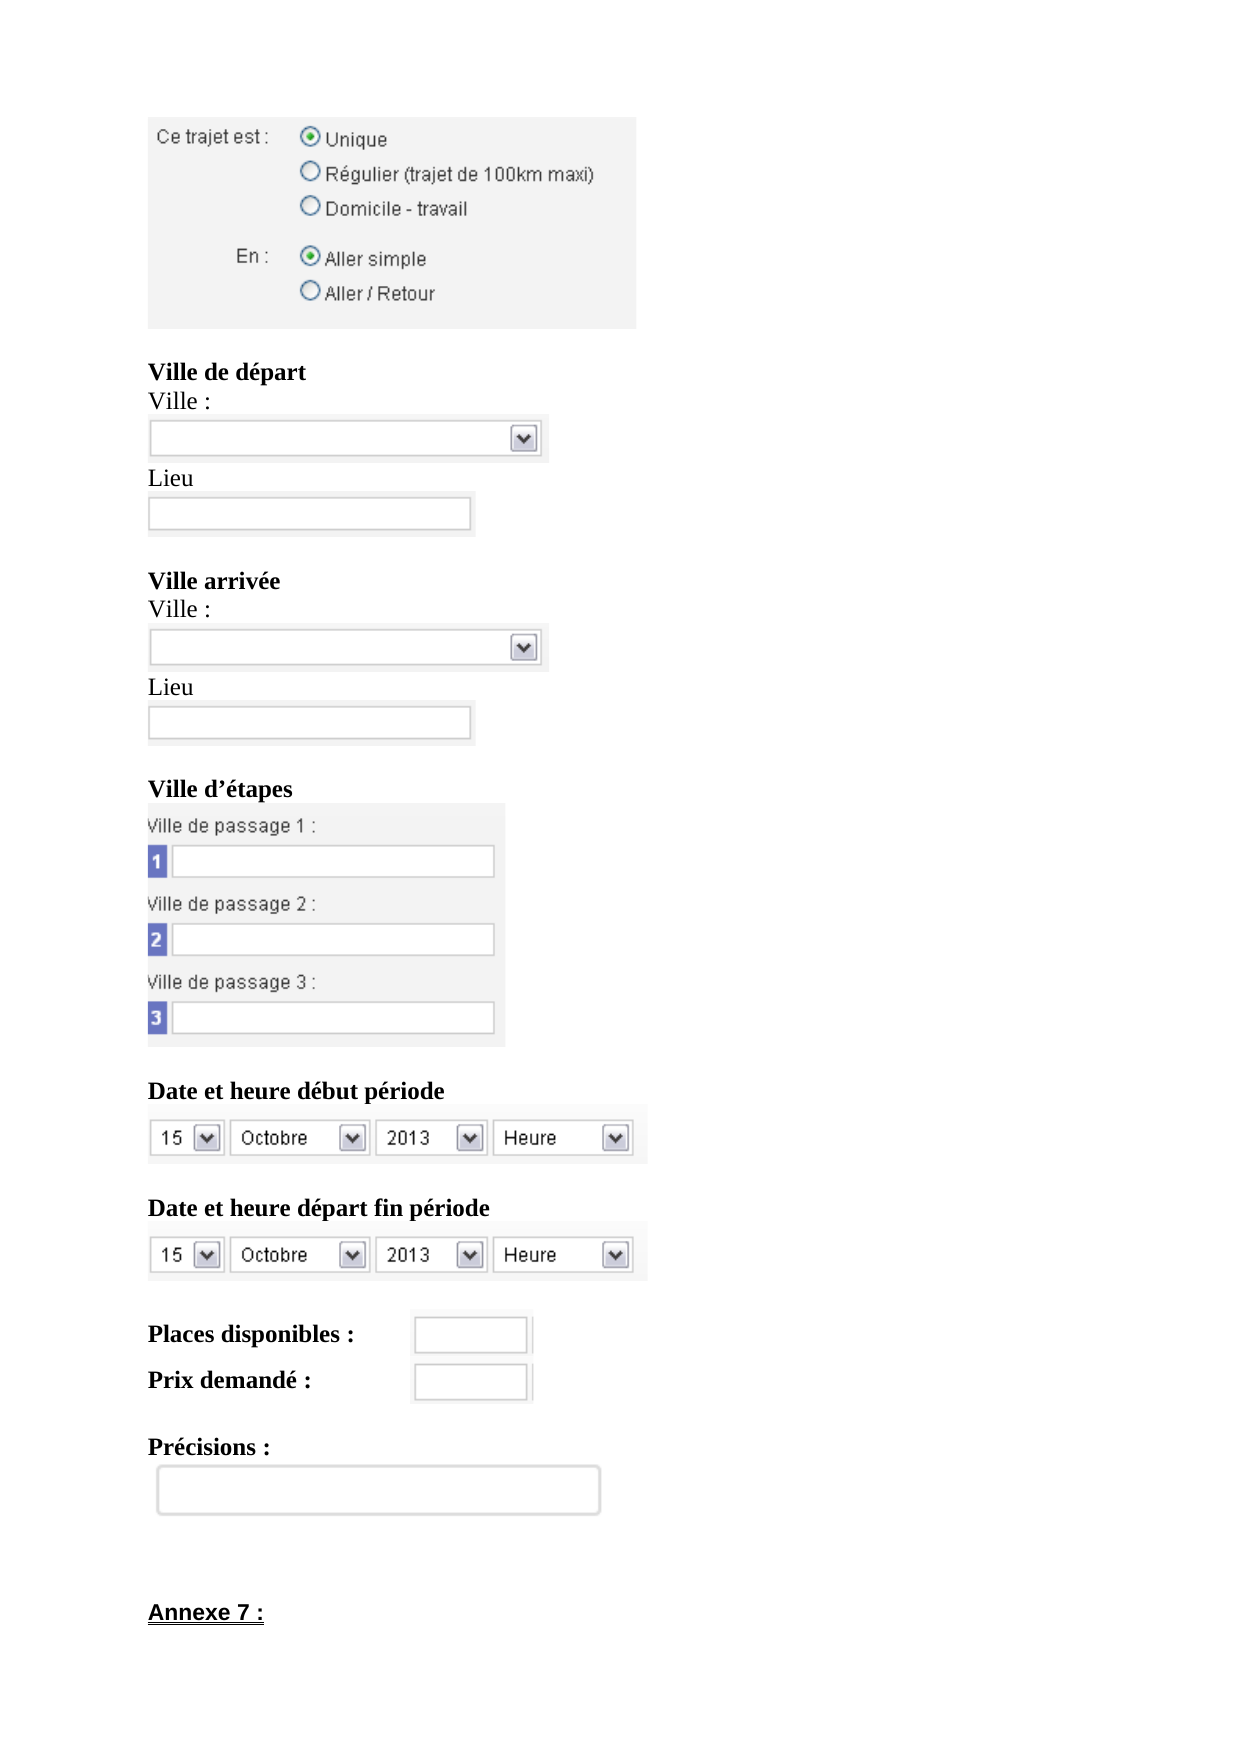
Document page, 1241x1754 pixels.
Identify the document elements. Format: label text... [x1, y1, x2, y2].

table_header Places disponibles : [136, 1310, 399, 1356]
text Lieu [148, 672, 1092, 701]
picture [147, 1221, 648, 1281]
picture [147, 803, 506, 1047]
text Annexe 7 : [148, 1599, 1092, 1626]
text Ville de départ [148, 357, 1092, 386]
text Lieu [148, 463, 1092, 492]
picture [147, 414, 550, 463]
table_header [399, 1310, 410, 1356]
table_cell [534, 1356, 561, 1403]
picture [147, 1104, 648, 1164]
picture [147, 117, 637, 329]
table_cell Prix demandé : [136, 1356, 399, 1403]
text Ville : [148, 594, 1092, 623]
picture [147, 1461, 611, 1521]
picture [147, 700, 476, 746]
picture [410, 1309, 534, 1404]
text Date et heure début période [148, 1076, 1092, 1104]
table_cell [399, 1356, 410, 1403]
text Ville : [148, 386, 1092, 414]
picture [147, 491, 476, 537]
text Précisions : [148, 1432, 1092, 1461]
picture [147, 623, 550, 672]
text Date et heure départ fin période [148, 1193, 1092, 1221]
text Ville arrivée [148, 566, 1092, 594]
table_header [534, 1310, 561, 1356]
text Ville d’étapes [148, 774, 1092, 803]
